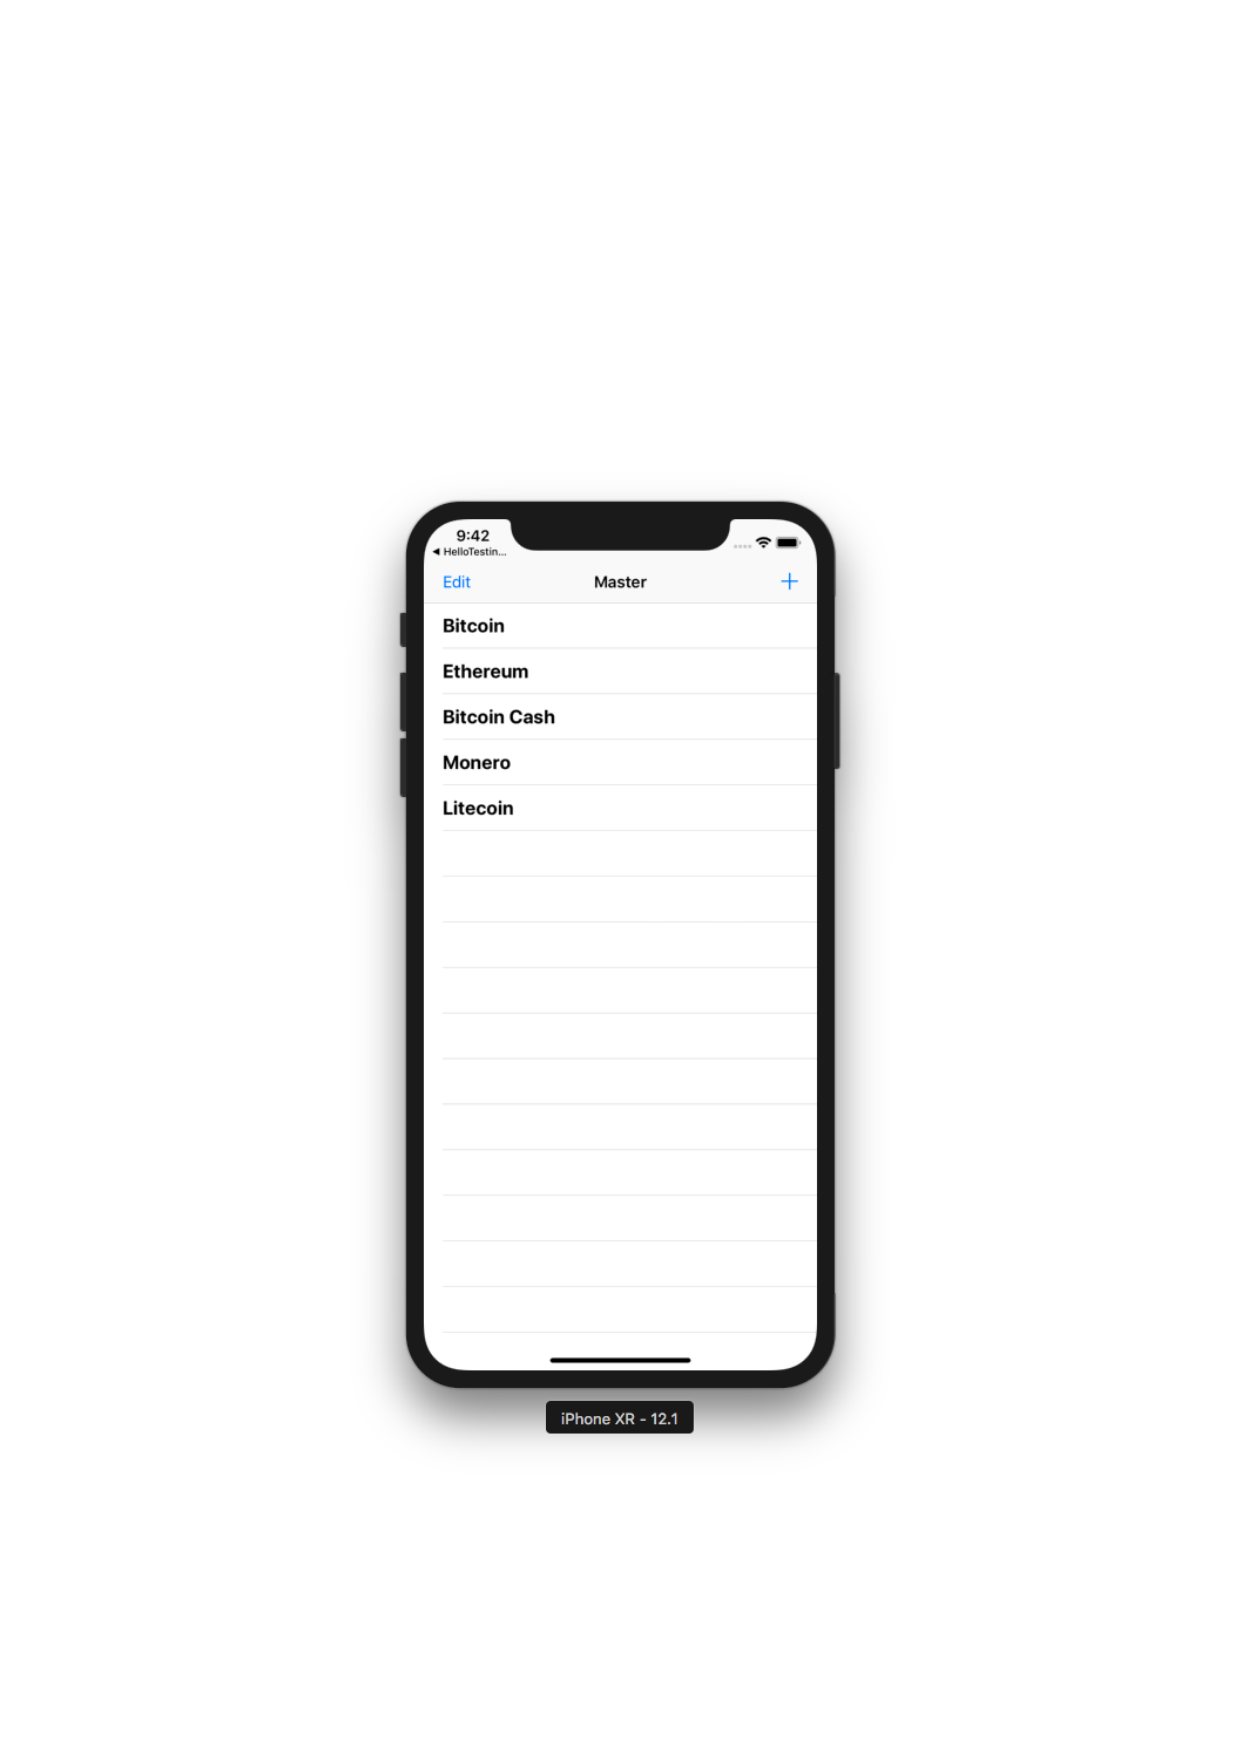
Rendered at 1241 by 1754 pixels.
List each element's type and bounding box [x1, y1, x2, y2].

picture [330, 463, 911, 1483]
